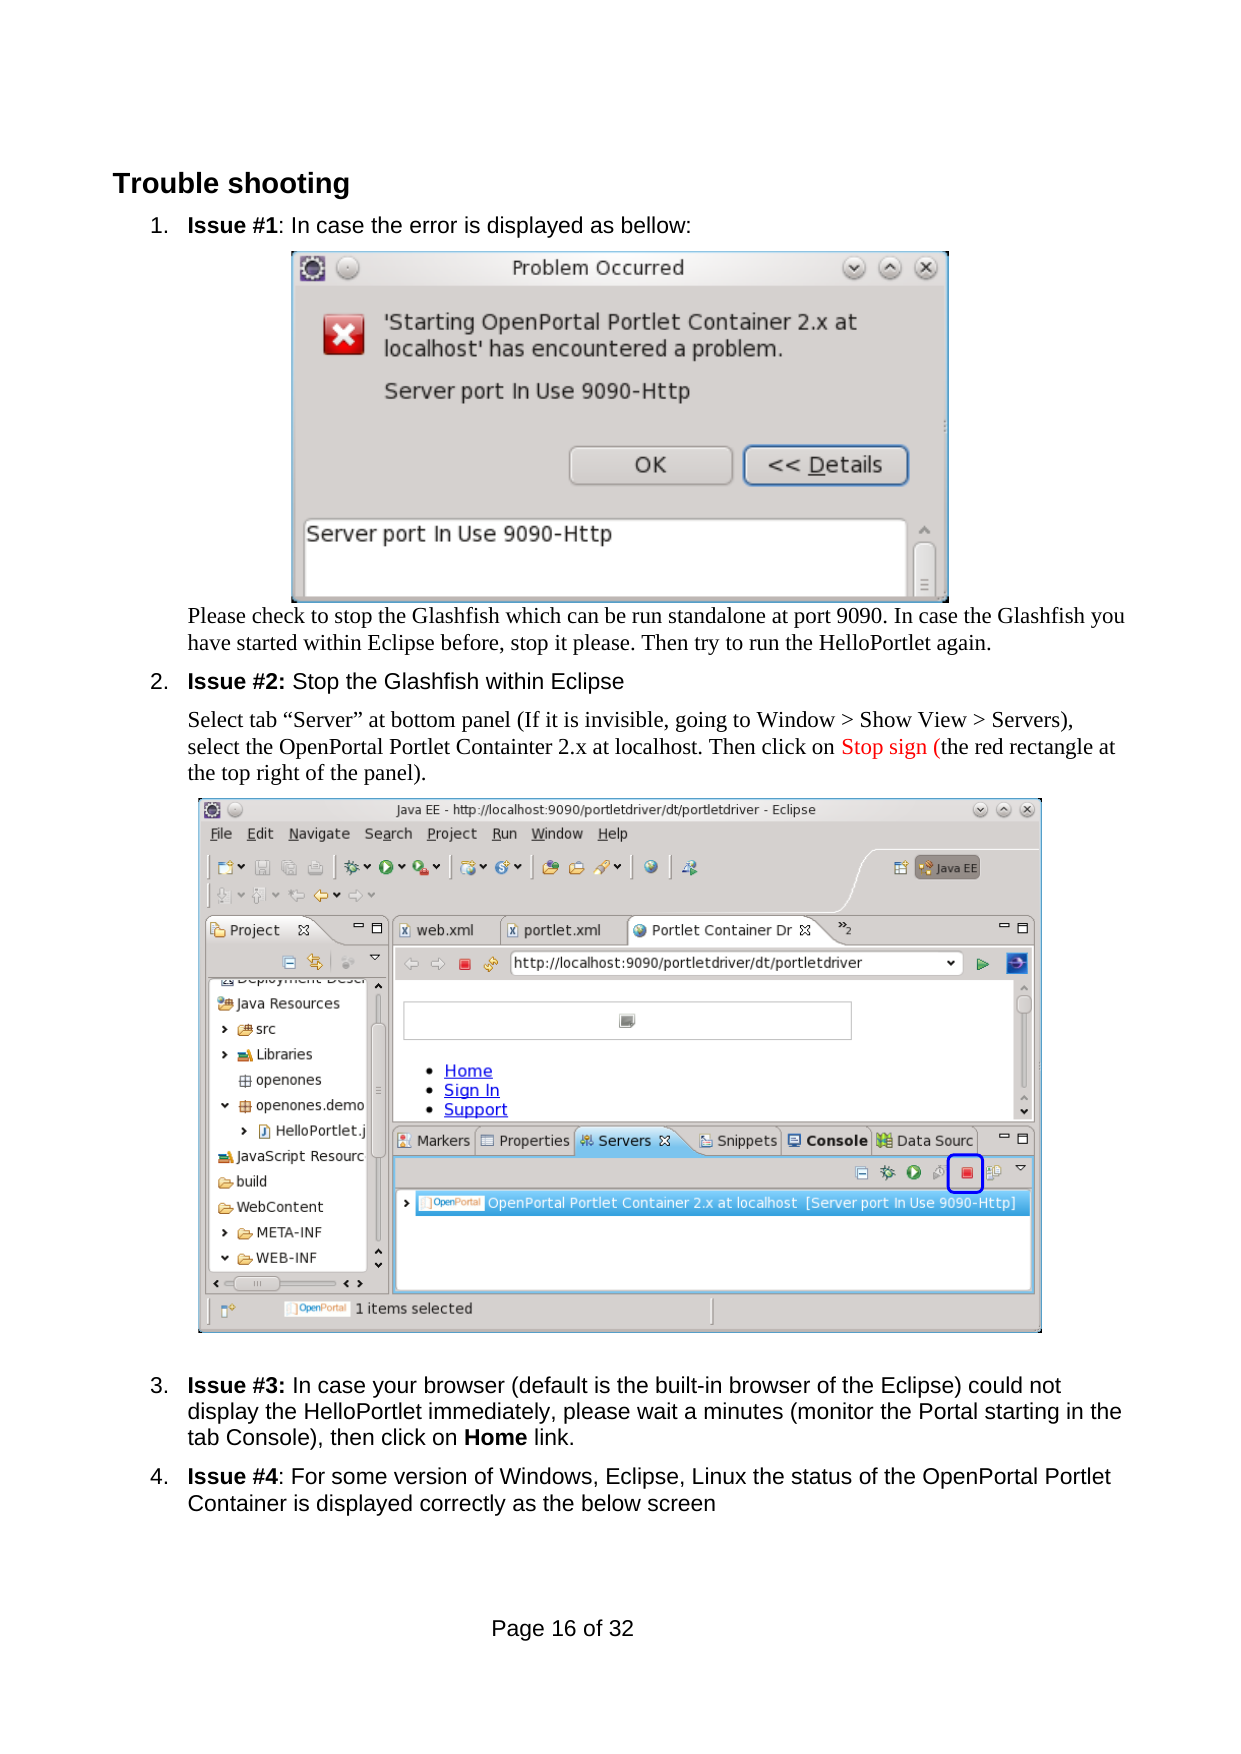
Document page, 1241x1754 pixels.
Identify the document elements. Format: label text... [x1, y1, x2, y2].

subtitle Issue #2: Stop the Glashfish within Eclipse [150, 668, 1128, 694]
text Please check to stop the Glashfish which can be run standalone at port 9090. In case the Glashfish you have started within Eclipse before, stop it please. Then try to run the HelloPortlet again. [187, 251, 1128, 655]
subtitle Issue #3: In case your browser (default is the built-in browser of the Eclipse) could not display the HelloPortlet immediately, please wait a minutes (monitor the Portal starting in the tab Console), then click on Home link. [150, 1372, 1128, 1451]
subtitle Issue #1: In case the error is displayed as bellow: [150, 212, 1128, 238]
subtitle Issue #4: For some version of Windows, Eclipse, Linux the status of the OpenPortal Portlet Container is displayed correctly as the below screen [150, 1463, 1128, 1516]
picture [198, 798, 1042, 1333]
text Select tab “Server” at bottom panel (If it is invisible, going to Window > Show View > Servers), select the OpenPortal Portlet Containter 2.x at localhost. Then click on Stop sign (the red rectangle at the top right of the panel). [187, 707, 1128, 786]
subtitle Trouble shooting [112, 170, 1128, 199]
picture [291, 251, 949, 603]
